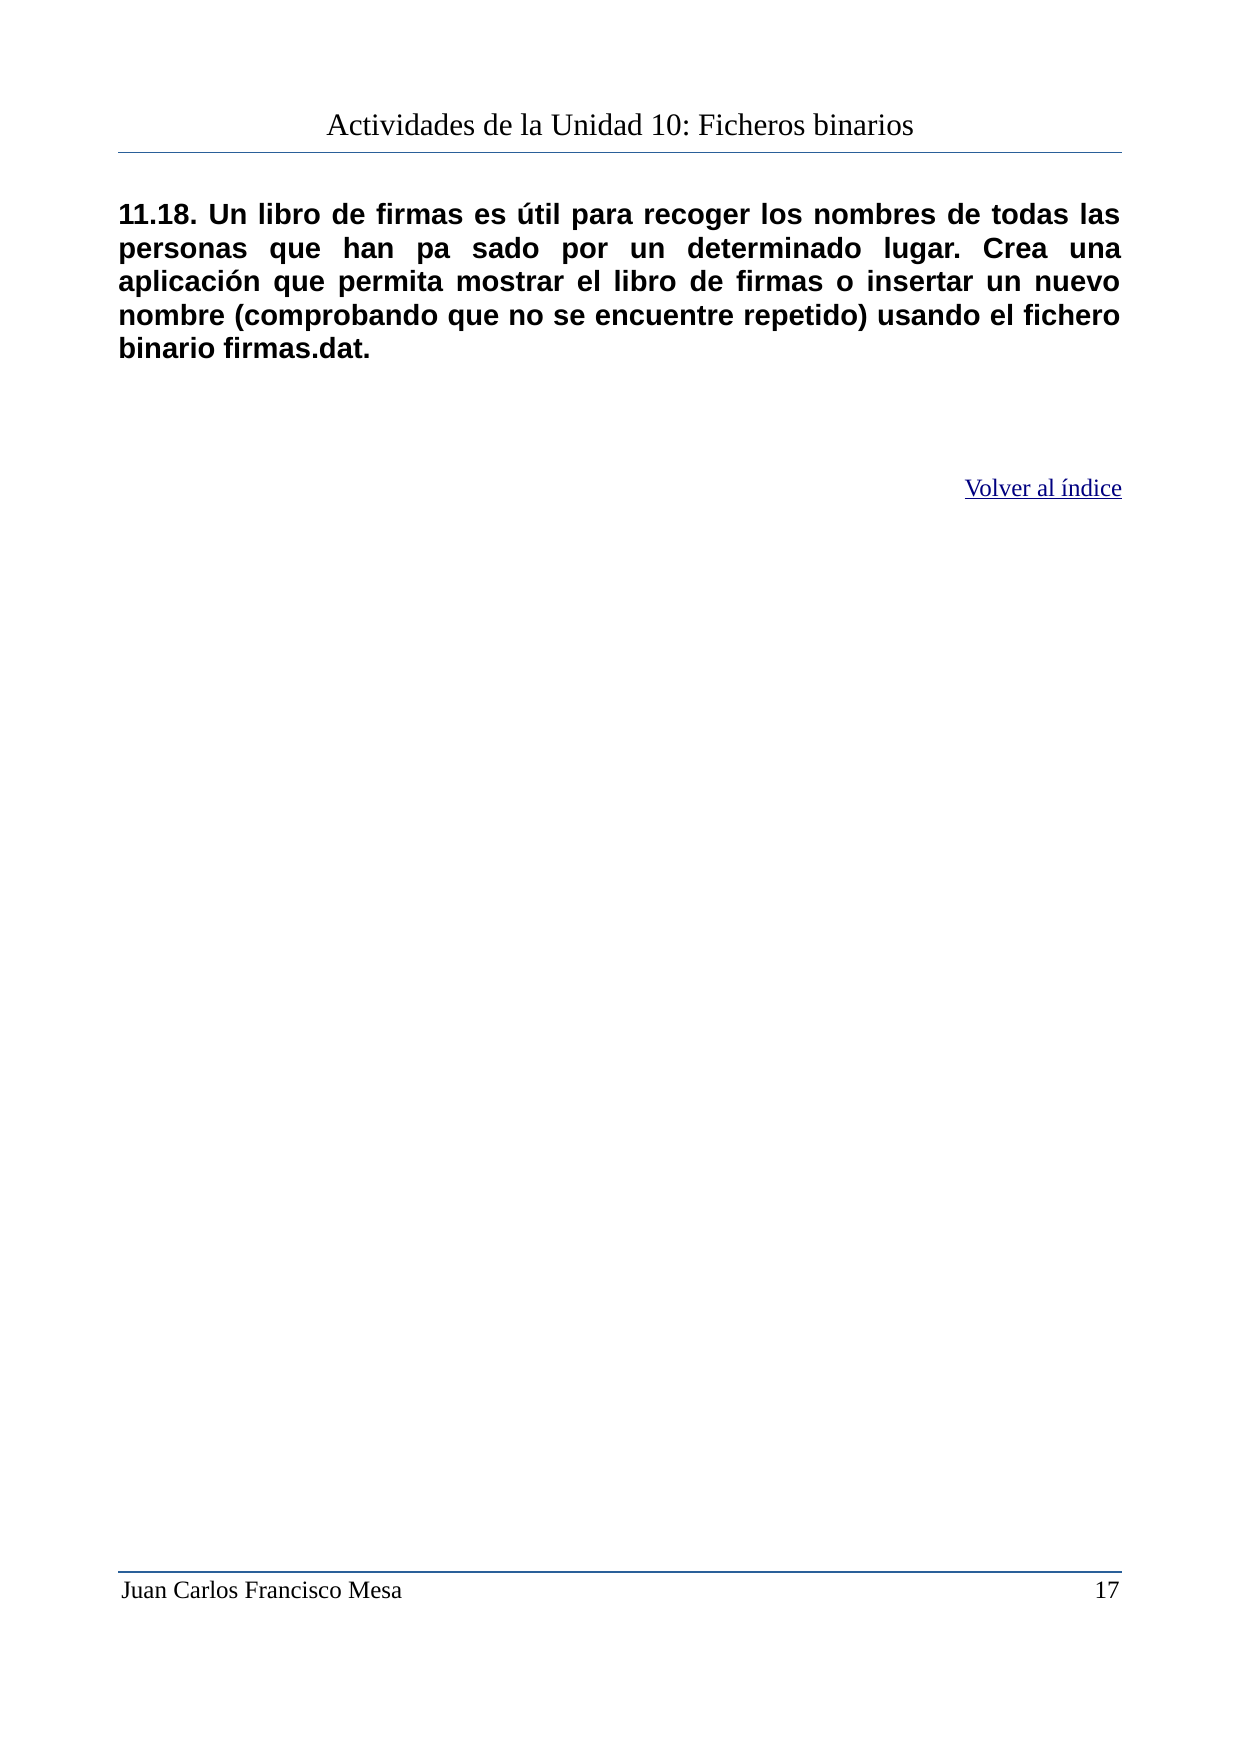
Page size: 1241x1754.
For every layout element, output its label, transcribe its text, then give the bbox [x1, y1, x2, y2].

subtitle 11.18. Un libro de firmas es útil para recoger los nombres de todas las personas que han pa sado por un determinado lugar. Crea una aplicación que permita mostrar el libro de firmas o insertar un nuevo nombre (comprobando que no se encuentre repetido) usando el fichero binario firmas.dat. [118, 197, 1122, 365]
text Volver al índice [118, 473, 1122, 502]
